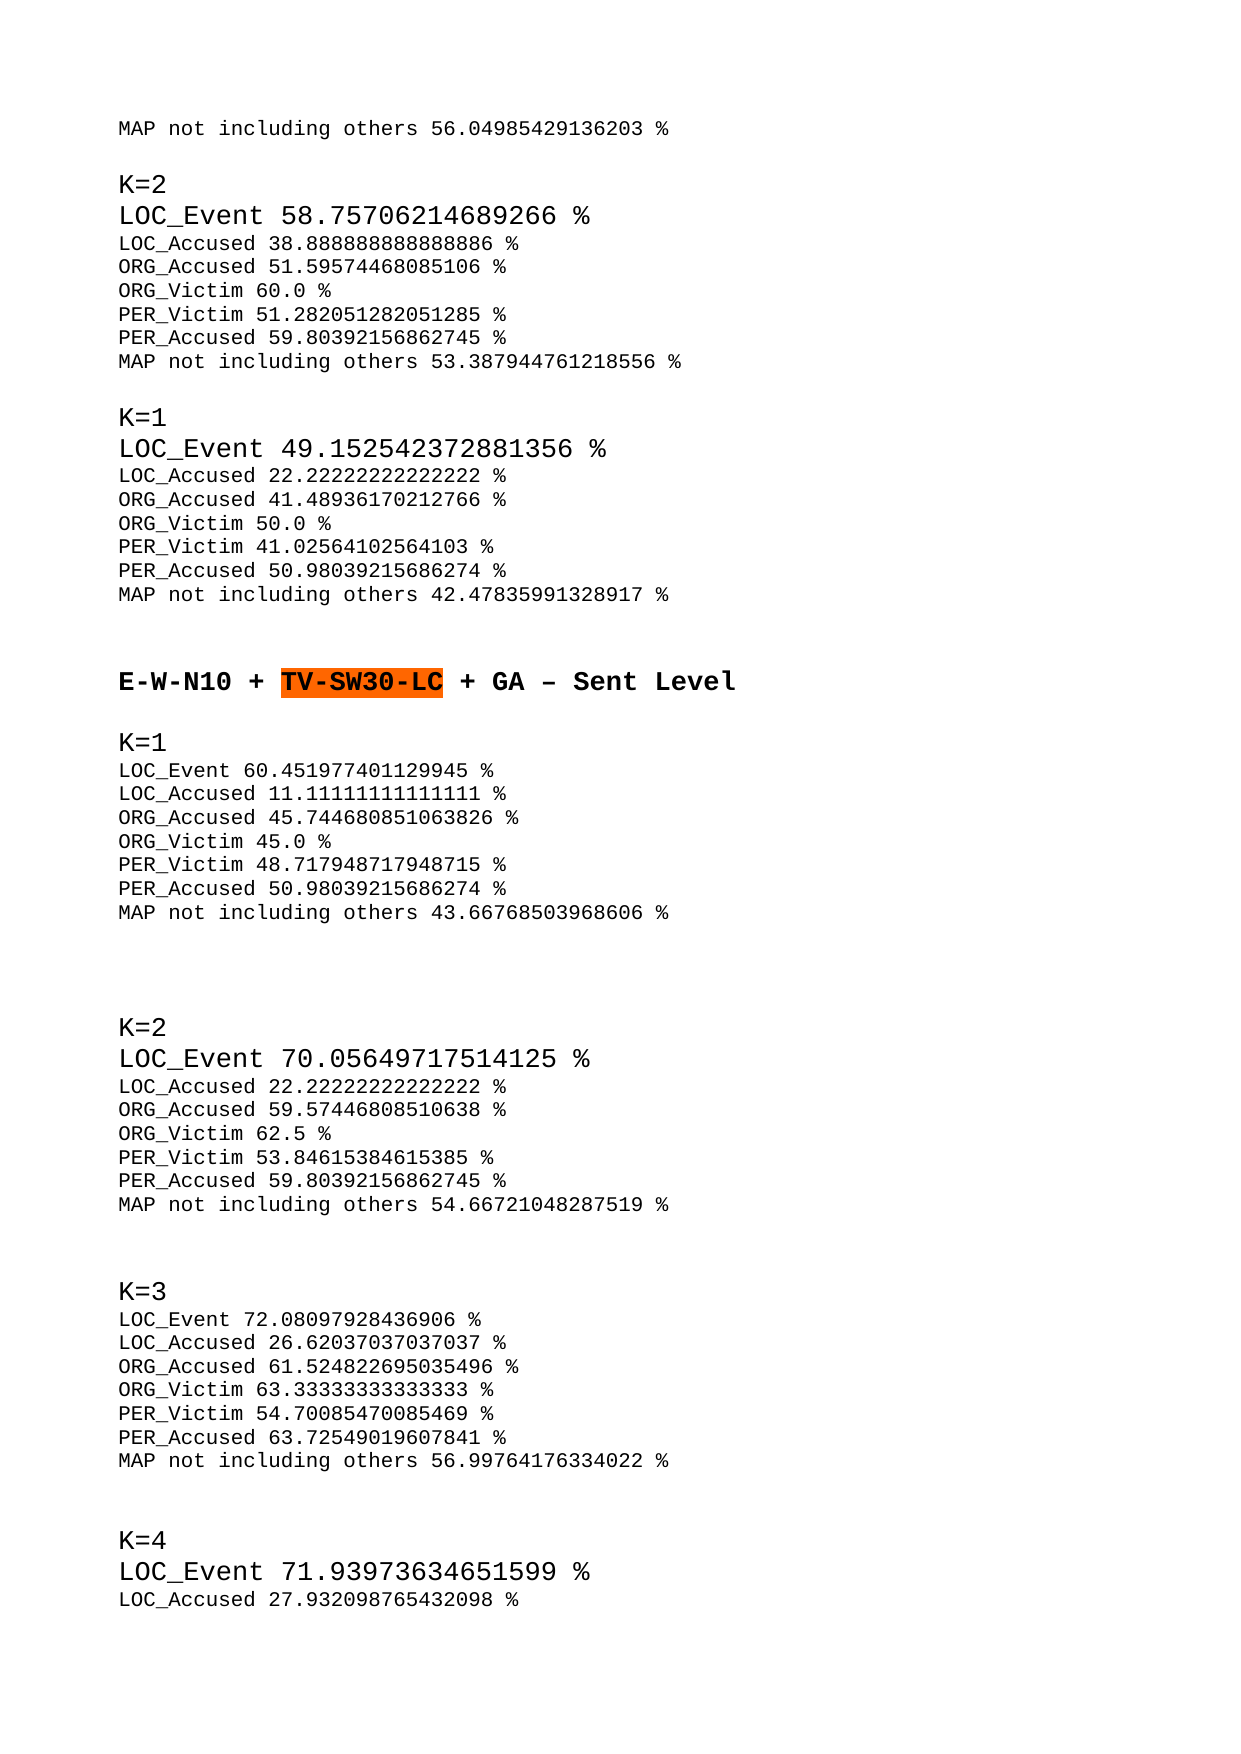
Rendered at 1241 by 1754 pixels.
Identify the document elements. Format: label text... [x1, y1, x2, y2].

text PER_Victim 54.70085470085469 % [118, 1403, 1122, 1427]
text LOC_Event 49.152542372881356 % [118, 435, 1122, 466]
text LOC_Event 71.93973634651599 % [118, 1558, 1122, 1589]
text ORG_Victim 62.5 % [118, 1123, 1122, 1147]
text K=2 [118, 171, 1122, 202]
text LOC_Accused 11.11111111111111 % [118, 783, 1122, 807]
text PER_Accused 59.80392156862745 % [118, 1170, 1122, 1194]
text ORG_Accused 59.57446808510638 % [118, 1099, 1122, 1123]
text MAP not including others 54.66721048287519 % [118, 1194, 1122, 1218]
text ORG_Accused 41.48936170212766 % [118, 489, 1122, 513]
text PER_Victim 41.02564102564103 % [118, 536, 1122, 560]
text MAP not including others 43.66768503968606 % [118, 902, 1122, 925]
text LOC_Accused 26.62037037037037 % [118, 1332, 1122, 1356]
text PER_Accused 50.98039215686274 % [118, 560, 1122, 584]
text PER_Victim 51.282051282051285 % [118, 304, 1122, 327]
text LOC_Accused 27.932098765432098 % [118, 1589, 1122, 1612]
text MAP not including others 53.387944761218556 % [118, 351, 1122, 374]
text LOC_Accused 22.22222222222222 % [118, 466, 1122, 489]
text K=2 [118, 1014, 1122, 1045]
text ORG_Accused 51.59574468085106 % [118, 256, 1122, 280]
text PER_Accused 50.98039215686274 % [118, 878, 1122, 902]
text ORG_Accused 45.744680851063826 % [118, 807, 1122, 831]
text PER_Accused 63.72549019607841 % [118, 1427, 1122, 1450]
text PER_Accused 59.80392156862745 % [118, 327, 1122, 351]
text PER_Victim 53.84615384615385 % [118, 1147, 1122, 1170]
text ORG_Victim 63.33333333333333 % [118, 1379, 1122, 1403]
text ORG_Victim 60.0 % [118, 280, 1122, 304]
text LOC_Event 60.451977401129945 % [118, 760, 1122, 783]
text LOC_Event 72.08097928436906 % [118, 1308, 1122, 1332]
text ORG_Victim 45.0 % [118, 831, 1122, 854]
text LOC_Accused 22.22222222222222 % [118, 1076, 1122, 1099]
text E-W-N10 + TV-SW30-LC + GA – Sent Level [118, 668, 1122, 698]
text MAP not including others 56.04985429136203 % [118, 118, 1122, 142]
text ORG_Victim 50.0 % [118, 513, 1122, 536]
text LOC_Event 58.75706214689266 % [118, 202, 1122, 233]
text LOC_Accused 38.888888888888886 % [118, 233, 1122, 256]
text K=1 [118, 729, 1122, 760]
text MAP not including others 56.99764176334022 % [118, 1450, 1122, 1474]
text LOC_Event 70.05649717514125 % [118, 1045, 1122, 1076]
text K=1 [118, 404, 1122, 435]
text MAP not including others 42.47835991328917 % [118, 584, 1122, 607]
text PER_Victim 48.717948717948715 % [118, 854, 1122, 878]
text ORG_Accused 61.524822695035496 % [118, 1356, 1122, 1379]
text K=4 [118, 1527, 1122, 1558]
text K=3 [118, 1278, 1122, 1308]
